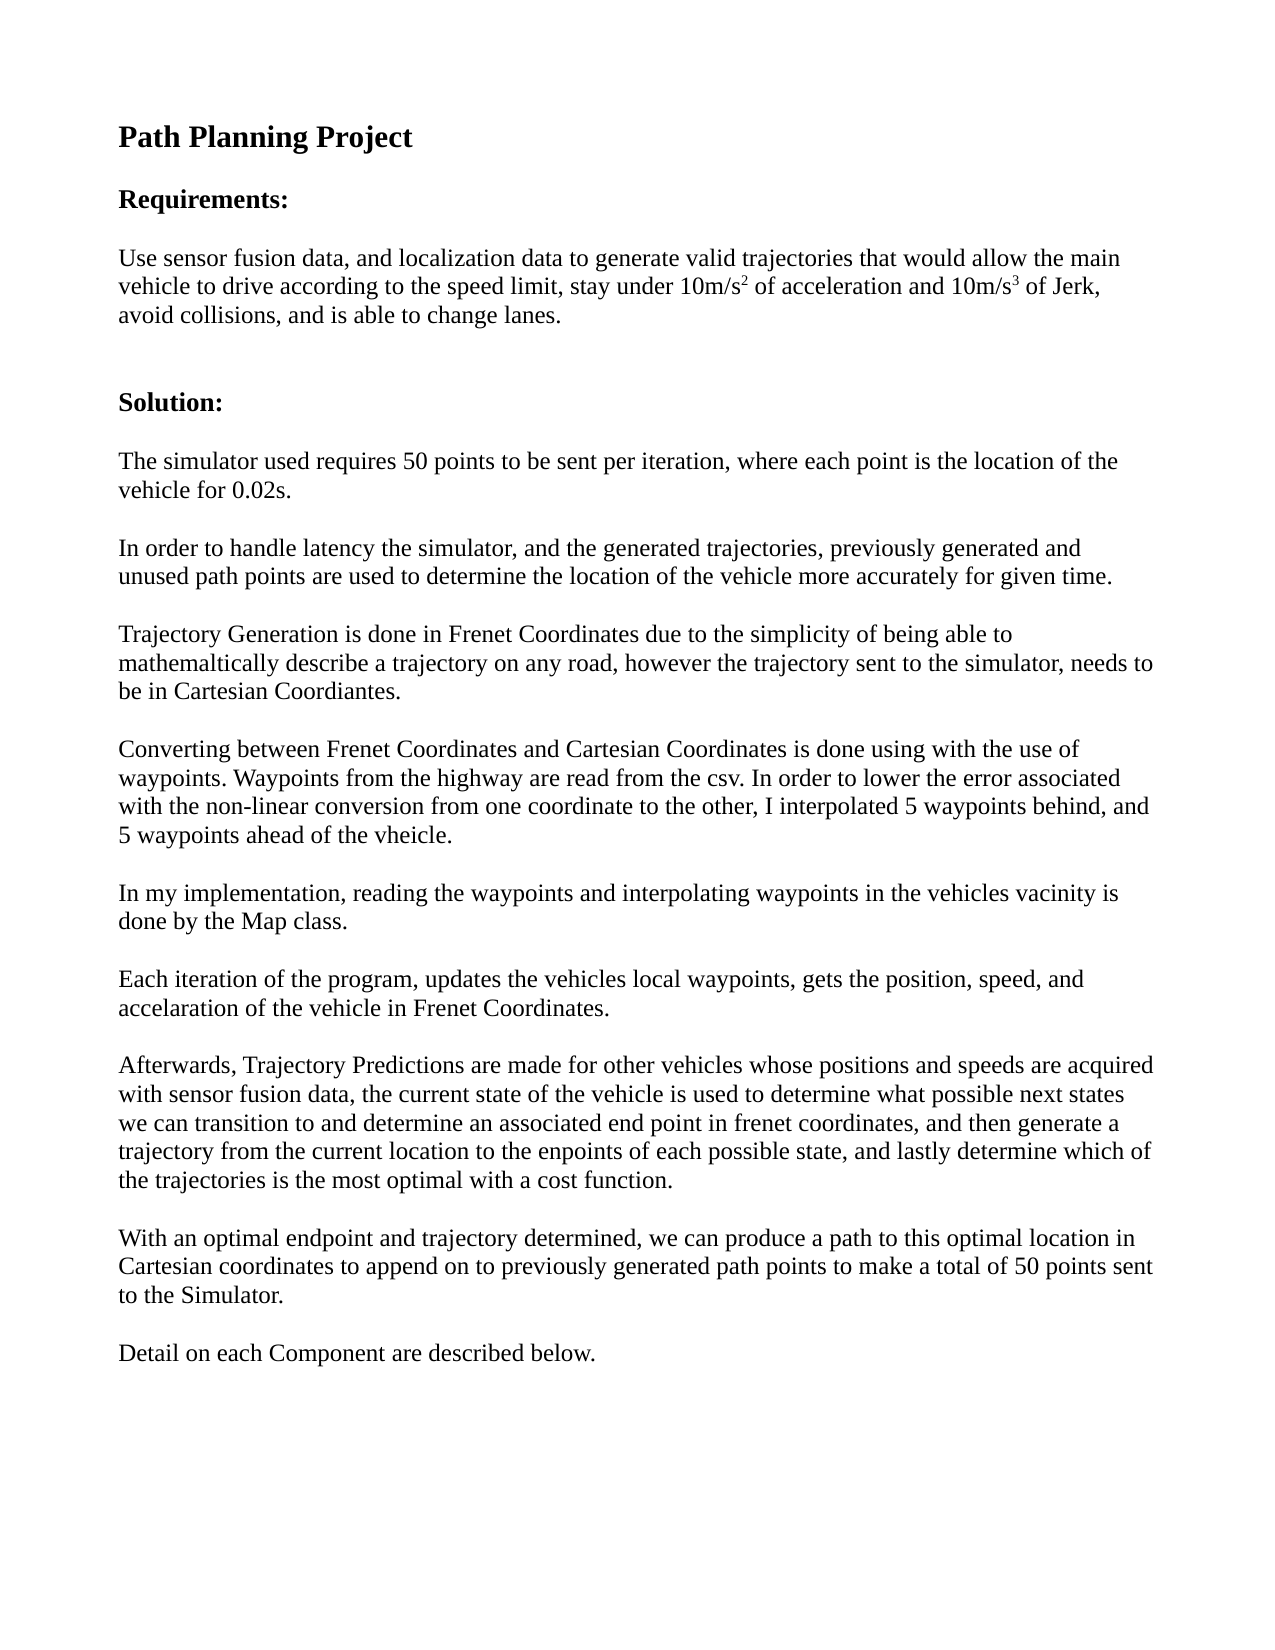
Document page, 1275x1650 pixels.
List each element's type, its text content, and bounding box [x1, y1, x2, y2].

text With an optimal endpoint and trajectory determined, we can produce a path to this optimal location in Cartesian coordinates to append on to previously generated path points to make a total of 50 points sent to the Simulator. [118, 1223, 1157, 1309]
text In order to handle latency the simulator, and the generated trajectories, previously generated and unused path points are used to determine the location of the vehicle more accurately for given time. [118, 533, 1157, 590]
text Converting between Frenet Coordinates and Cartesian Coordinates is done using with the use of waypoints. Waypoints from the highway are read from the csv. In order to lower the error associated with the non-linear conversion from one coordinate to the other, I interpolated 5 waypoints behind, and 5 waypoints ahead of the vheicle. [118, 734, 1157, 849]
text Afterwards, Trajectory Predictions are made for other vehicles whose positions and speeds are acquired with sensor fusion data, the current state of the vehicle is used to determine what possible next states we can transition to and determine an associated end point in frenet coordinates, and then generate a trajectory from the current location to the enpoints of each possible state, and lastly determine which of the trajectories is the most optimal with a cost function. [118, 1050, 1157, 1194]
text Solution: [118, 386, 1157, 418]
text Requirements: [118, 183, 1157, 214]
text In my implementation, reading the waypoints and interpolating waypoints in the vehicles vacinity is done by the Map class. [118, 878, 1157, 935]
text Trajectory Generation is done in Frenet Coordinates due to the simplicity of being able to mathemaltically describe a trajectory on any road, however the trajectory sent to the simulator, needs to be in Cartesian Coordiantes. [118, 619, 1157, 705]
text Each iteration of the program, updates the vehicles local waypoints, gets the position, speed, and accelaration of the vehicle in Frenet Coordinates. [118, 964, 1157, 1021]
text The simulator used requires 50 points to be sent per iteration, where each point is the location of the vehicle for 0.02s. [118, 446, 1157, 504]
text Detail on each Component are described below. [118, 1338, 1157, 1366]
text Use sensor fusion data, and localization data to generate valid trajectories that would allow the main vehicle to drive according to the speed limit, stay under 10m/s2 of acceleration and 10m/s3 of Jerk, avoid collisions, and is able to change lanes. [118, 243, 1157, 329]
text Path Planning Project [118, 118, 1157, 154]
